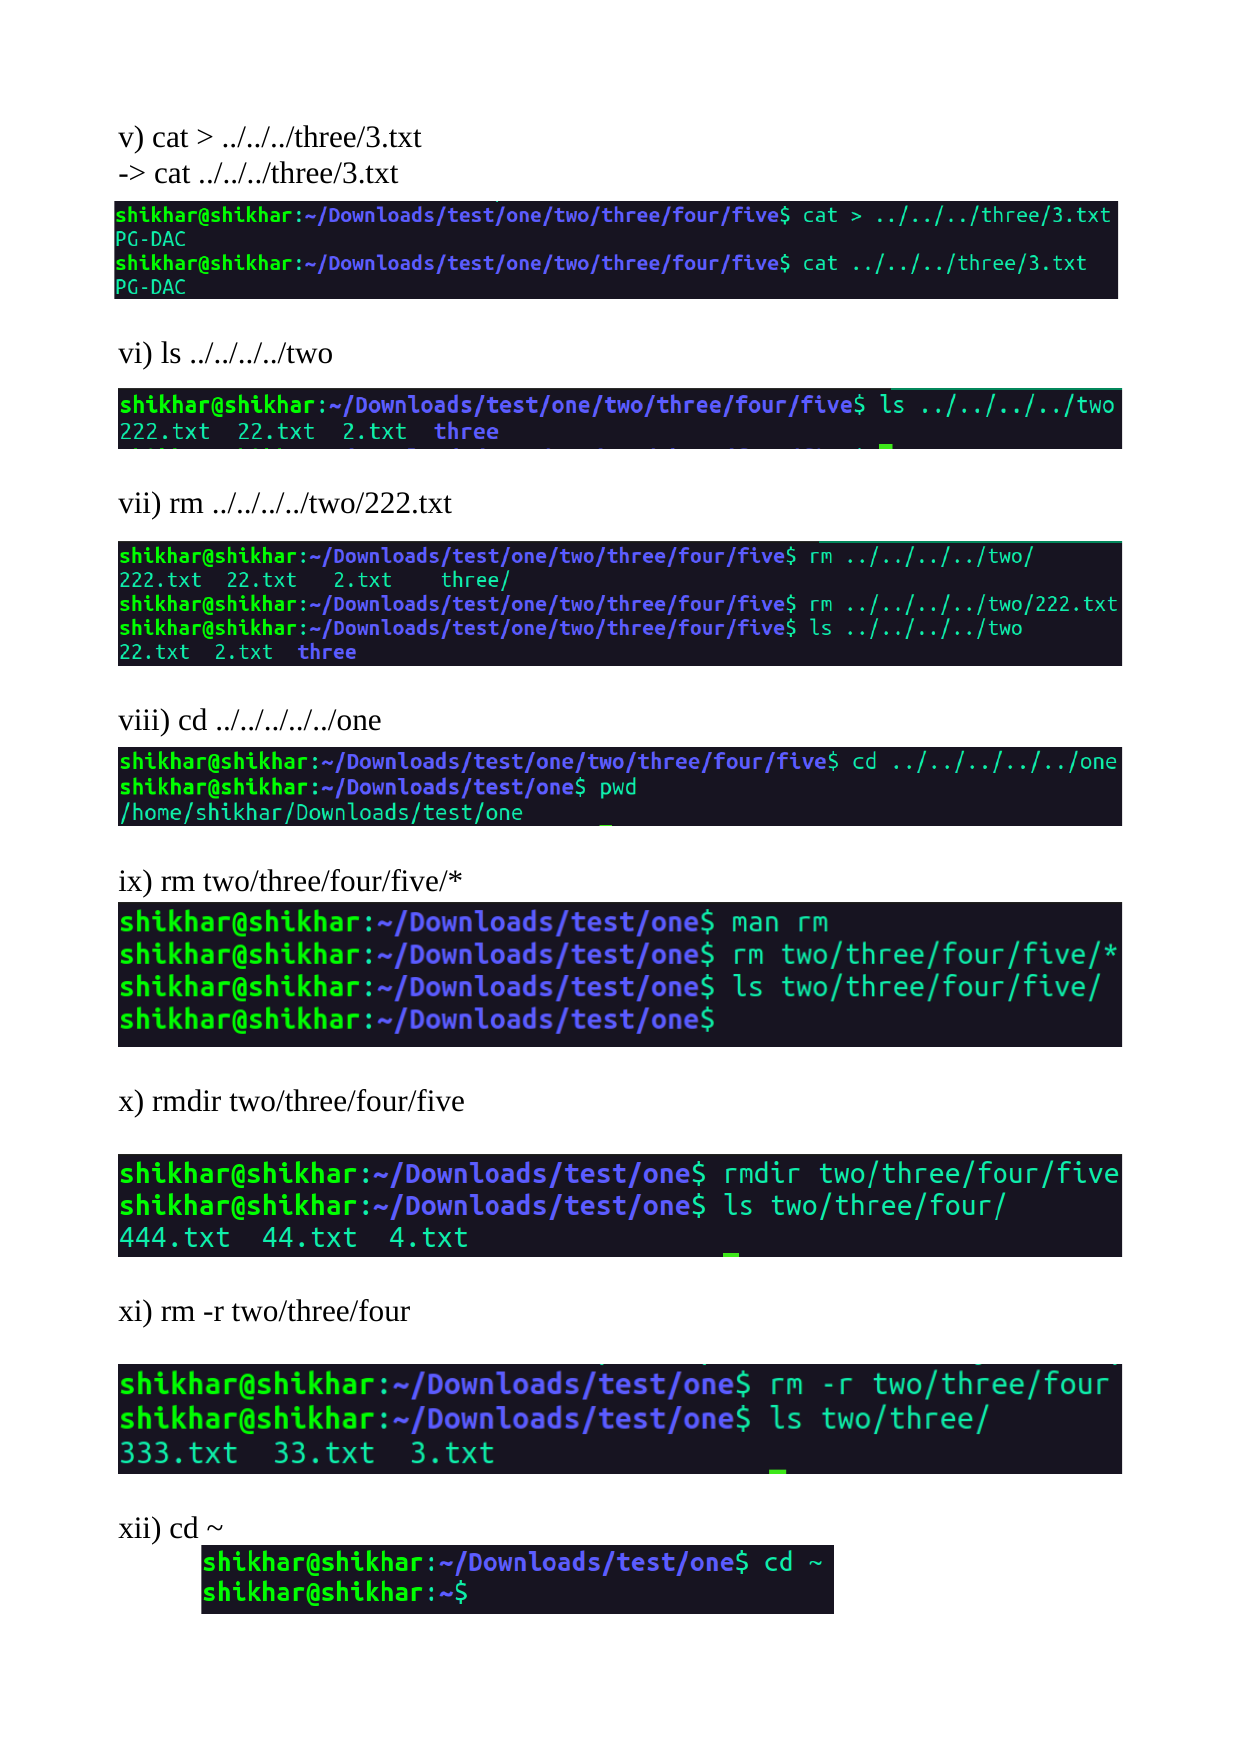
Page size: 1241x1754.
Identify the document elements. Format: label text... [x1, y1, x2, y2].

text -> cat ../../../three/3.txt [118, 154, 1122, 190]
text xi) rm -r two/three/four [118, 1292, 1122, 1328]
text x) rmdir two/three/four/five [118, 1083, 1122, 1118]
text v) cat > ../../../three/3.txt [118, 118, 1122, 154]
picture [118, 1154, 1123, 1257]
picture [114, 201, 1119, 299]
picture [118, 747, 1123, 826]
picture [118, 388, 1123, 449]
picture [118, 541, 1123, 666]
text xii) cd ~ [118, 1509, 1122, 1545]
picture [118, 1364, 1123, 1474]
picture [201, 1545, 834, 1614]
text vi) ls ../../../../two [118, 334, 1122, 370]
text vii) rm ../../../../two/222.txt [118, 484, 1122, 520]
text viii) cd ../../../../../one [118, 702, 1122, 737]
picture [118, 902, 1123, 1047]
text ix) rm two/three/four/five/* [118, 862, 1122, 898]
